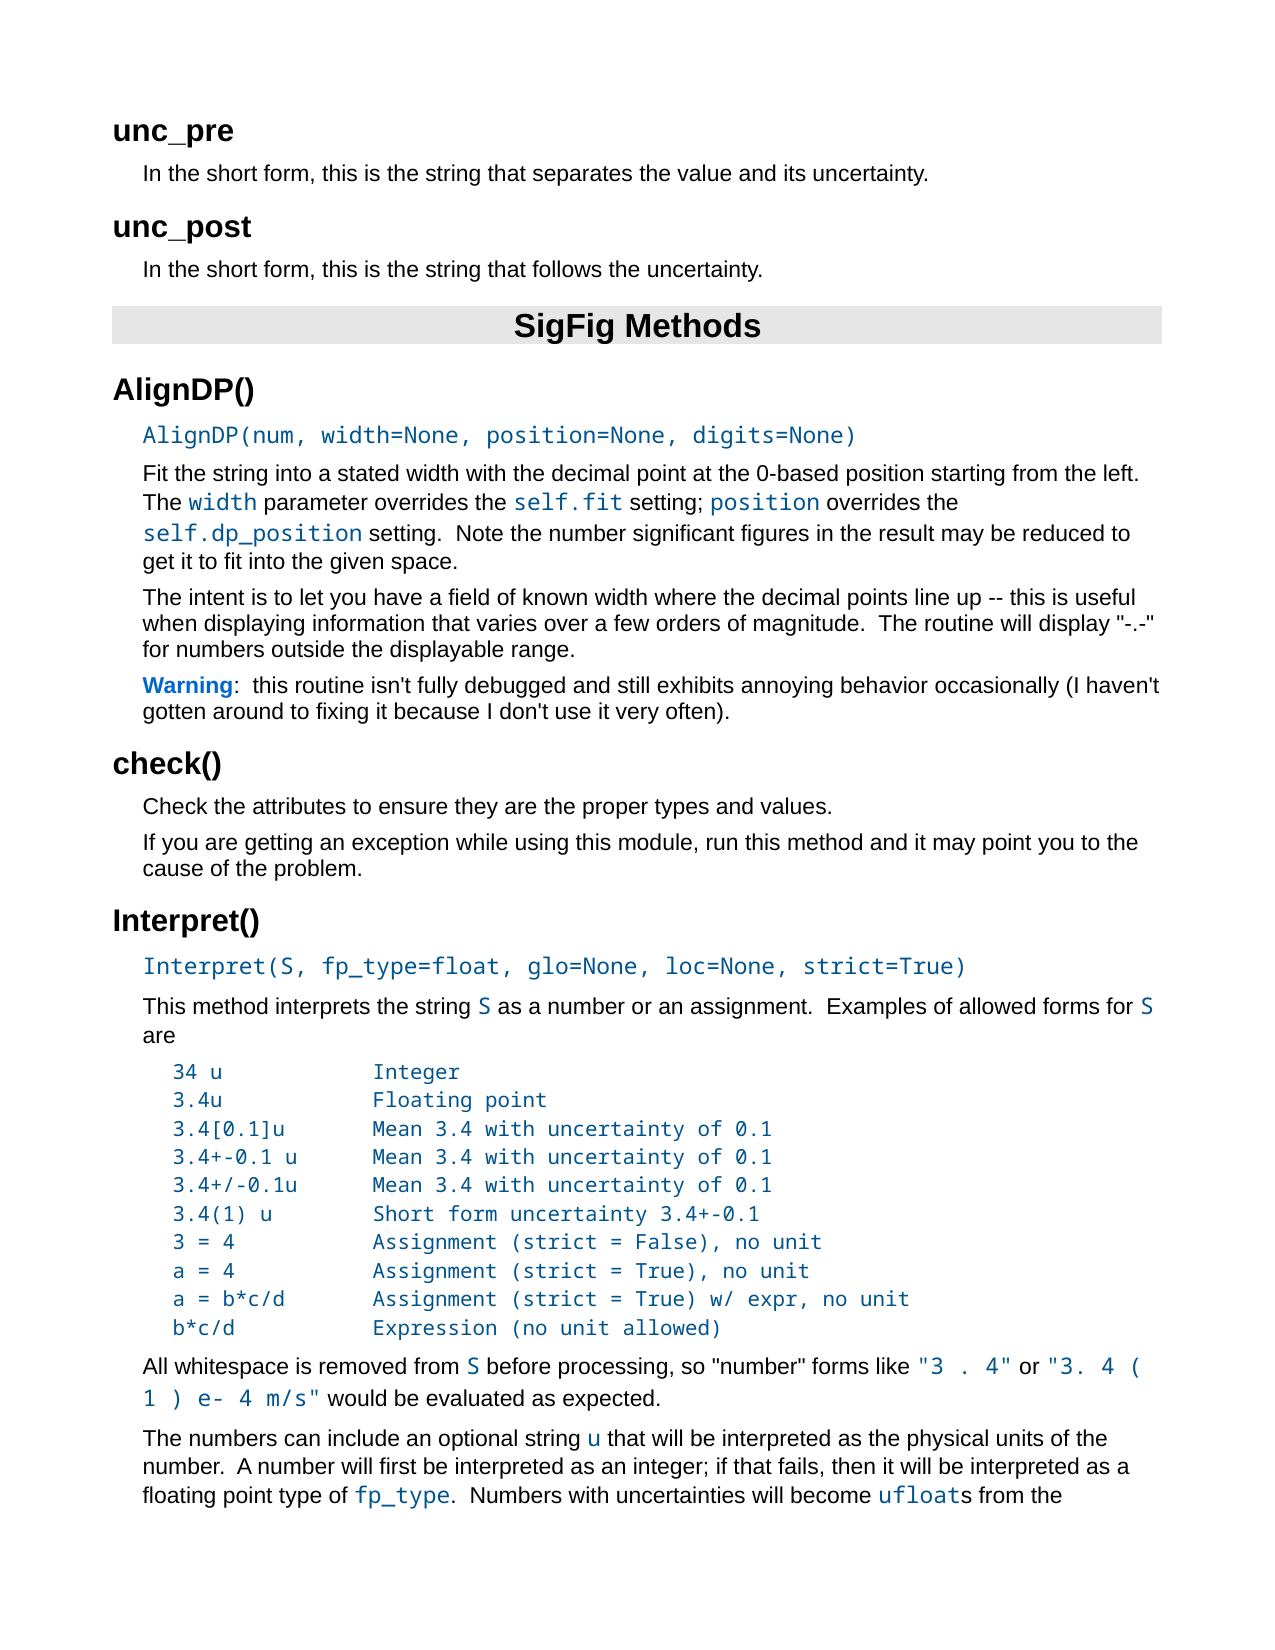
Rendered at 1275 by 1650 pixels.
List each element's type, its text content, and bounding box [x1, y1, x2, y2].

text Check the attributes to ensure they are the proper types and values. [142, 793, 1162, 819]
text 3.4+/-0.1u Mean 3.4 with uncertainty of 0.1 [172, 1171, 1162, 1199]
text 3.4u Floating point [172, 1085, 1162, 1114]
text Fit the string into a stated width with the decimal point at the 0-based position starting from the left. The width parameter overrides the self.fit setting; position overrides the self.dp_position setting. Note the number significant figures in the result may be reduced to get it to fit into the given space. [142, 459, 1162, 575]
subtitle AlignDP() [112, 371, 1162, 407]
text a = 4 Assignment (strict = True), no unit [172, 1256, 1162, 1284]
text 3 = 4 Assignment (strict = False), no unit [172, 1227, 1162, 1256]
subtitle check() [112, 745, 1162, 781]
text a = b*c/d Assignment (strict = True) w/ expr, no unit [172, 1284, 1162, 1313]
text Interpret(S, fp_type=float, glo=None, loc=None, strict=True) [142, 950, 1162, 981]
subtitle unc_pre [112, 112, 1162, 148]
text The intent is to let you have a field of known width where the decimal points line up -- this is useful when displaying information that varies over a few orders of magnitude. The routine will display "-.-" for numbers outside the displayable range. [142, 584, 1162, 663]
subtitle Interpret() [112, 902, 1162, 938]
text 3.4(1) u Short form uncertainty 3.4+-0.1 [172, 1199, 1162, 1227]
text 3.4[0.1]u Mean 3.4 with uncertainty of 0.1 [172, 1114, 1162, 1142]
text In the short form, this is the string that follows the uncertainty. [142, 256, 1162, 282]
text The numbers can include an optional string u that will be interpreted as the physical units of the number. A number will first be interpreted as an integer; if that fails, then it will be interpreted as a floating point type of fp_type. Numbers with uncertainties will become ufloats from the [142, 1422, 1162, 1511]
text 34 u Integer [172, 1057, 1162, 1085]
text If you are getting an exception while using this module, run this method and it may point you to the cause of the problem. [142, 828, 1162, 881]
text This method interprets the string S as a number or an assignment. Examples of allowed forms for S are [142, 990, 1162, 1048]
subtitle SigFig Methods [112, 306, 1162, 344]
text 3.4+-0.1 u Mean 3.4 with uncertainty of 0.1 [172, 1142, 1162, 1171]
text Warning: this routine isn't fully debugged and still exhibits annoying behavior occasionally (I haven't gotten around to fixing it because I don't use it very often). [142, 672, 1162, 724]
text AlignDP(num, width=None, position=None, digits=None) [142, 419, 1162, 451]
text In the short form, this is the string that separates the value and its uncertainty. [142, 160, 1162, 187]
subtitle unc_post [112, 208, 1162, 244]
text All whitespace is removed from S before processing, so "number" forms like "3 . 4" or "3. 4 ( 1 ) e- 4 m/s" would be evaluated as expected. [142, 1350, 1162, 1413]
text b*c/d Expression (no unit allowed) [172, 1313, 1162, 1341]
